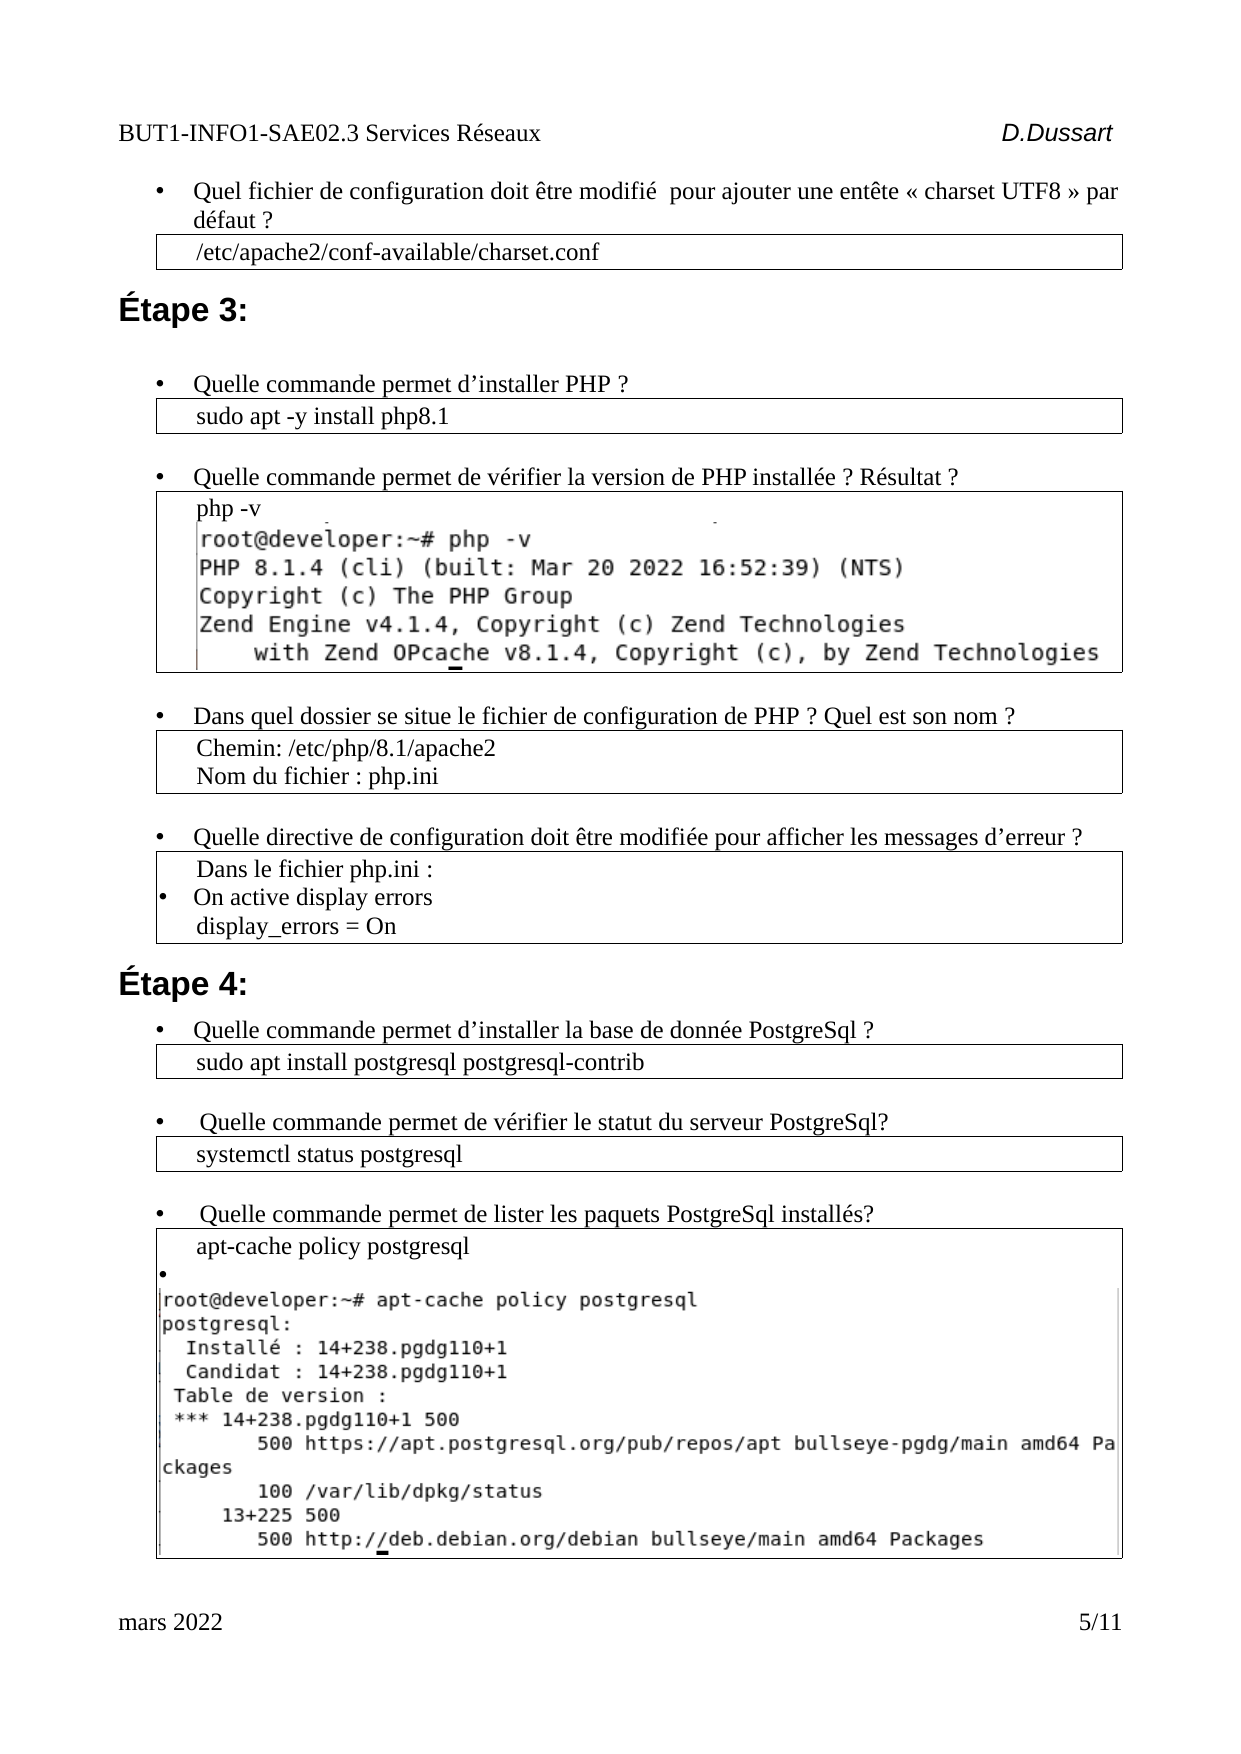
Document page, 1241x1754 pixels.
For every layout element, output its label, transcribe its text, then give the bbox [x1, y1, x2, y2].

picture [196, 522, 1119, 670]
list sudo apt -y install php8.1 [157, 399, 1122, 433]
list apt-cache policy postgresql [157, 1229, 1122, 1260]
subtitle Étape 3: [118, 289, 1122, 328]
picture [158, 1288, 1119, 1555]
list Quelle commande permet de vérifier la version de PHP installée ? Résultat ? [156, 462, 1122, 491]
list sudo apt install postgresql postgresql-contrib [157, 1045, 1122, 1078]
list Quelle commande permet de vérifier le statut du serveur PostgreSql? [156, 1107, 1122, 1136]
list display_errors = On [157, 908, 1122, 943]
list On active display errors [157, 879, 1122, 908]
list Quelle commande permet de lister les paquets PostgreSql installés? [156, 1199, 1122, 1228]
list Quelle commande permet d’installer la base de donnée PostgreSql ? [156, 1015, 1122, 1044]
list Dans quel dossier se situe le fichier de configuration de PHP ? Quel est son nom ? [156, 701, 1122, 730]
list php -v [157, 492, 1122, 522]
list Chemin: /etc/php/8.1/apache2 [157, 731, 1122, 758]
list Dans le fichier php.ini : [157, 852, 1122, 879]
list Nom du fichier : php.ini [157, 758, 1122, 793]
list /etc/apache2/conf-available/charset.conf [157, 235, 1122, 269]
list Quelle directive de configuration doit être modifiée pour afficher les messages d’erreur ? [156, 822, 1122, 851]
list Quelle commande permet d’installer PHP ? [156, 369, 1122, 398]
list Quel fichier de configuration doit être modifié pour ajouter une entête « charset UTF8 » par défaut ? [156, 176, 1122, 234]
list systemctl status postgresql [157, 1137, 1122, 1171]
subtitle Étape 4: [118, 964, 1122, 1002]
